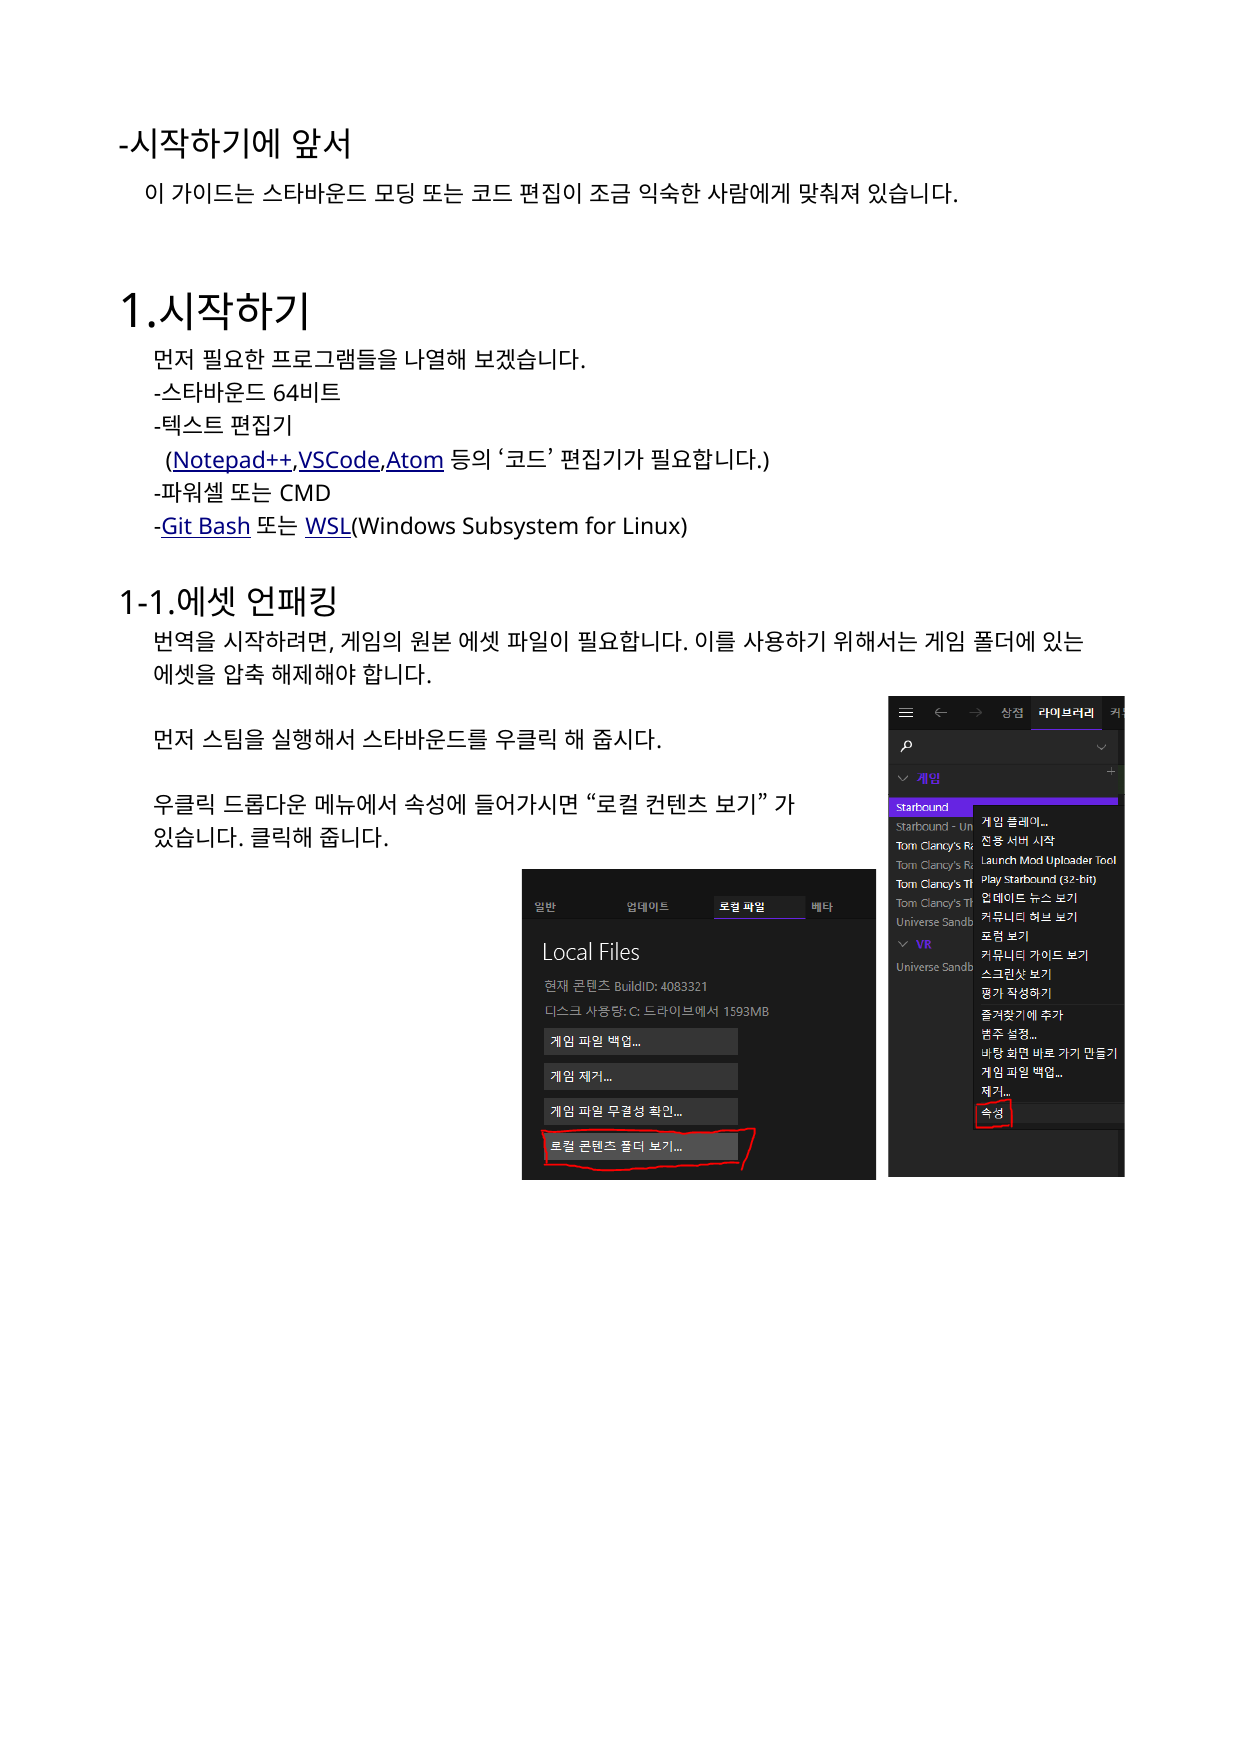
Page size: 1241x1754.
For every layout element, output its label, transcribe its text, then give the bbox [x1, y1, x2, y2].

text -Git Bash 또는 WSL(Windows Subsystem for Linux) [118, 508, 1122, 542]
picture [521, 869, 877, 1180]
text -텍스트 편집기 [118, 408, 1122, 442]
text 먼저 스팀을 실행해서 스타바운드를 우클릭 해 줍시다. [153, 722, 1122, 755]
text 1.시작하기 [118, 277, 1122, 342]
text (Notepad++,VSCode,Atom 등의 ‘코드’ 편집기가 필요합니다.) [118, 442, 1122, 475]
text 먼저 필요한 프로그램들을 나열해 보겠습니다. [118, 342, 1122, 375]
text -시작하기에 앞서 [118, 118, 1122, 167]
text 1-1.에셋 언패킹 [118, 576, 1122, 624]
text 있습니다. 클릭해 줍니다. [153, 820, 1122, 853]
text 우클릭 드롭다운 메뉴에서 속성에 들어가시면 “로컬 컨텐츠 보기” 가 [153, 787, 1122, 820]
text -파워셀 또는 CMD [118, 475, 1122, 508]
text -스타바운드 64비트 [118, 375, 1122, 408]
text 번역을 시작하려면, 게임의 원본 에셋 파일이 필요합니다. 이를 사용하기 위해서는 게임 폴더에 있는 에셋을 압축 해제해야 합니다. [153, 624, 1122, 691]
text 이 가이드는 스타바운드 모딩 또는 코드 편집이 조금 익숙한 사람에게 맞춰져 있습니다. [118, 167, 1122, 212]
